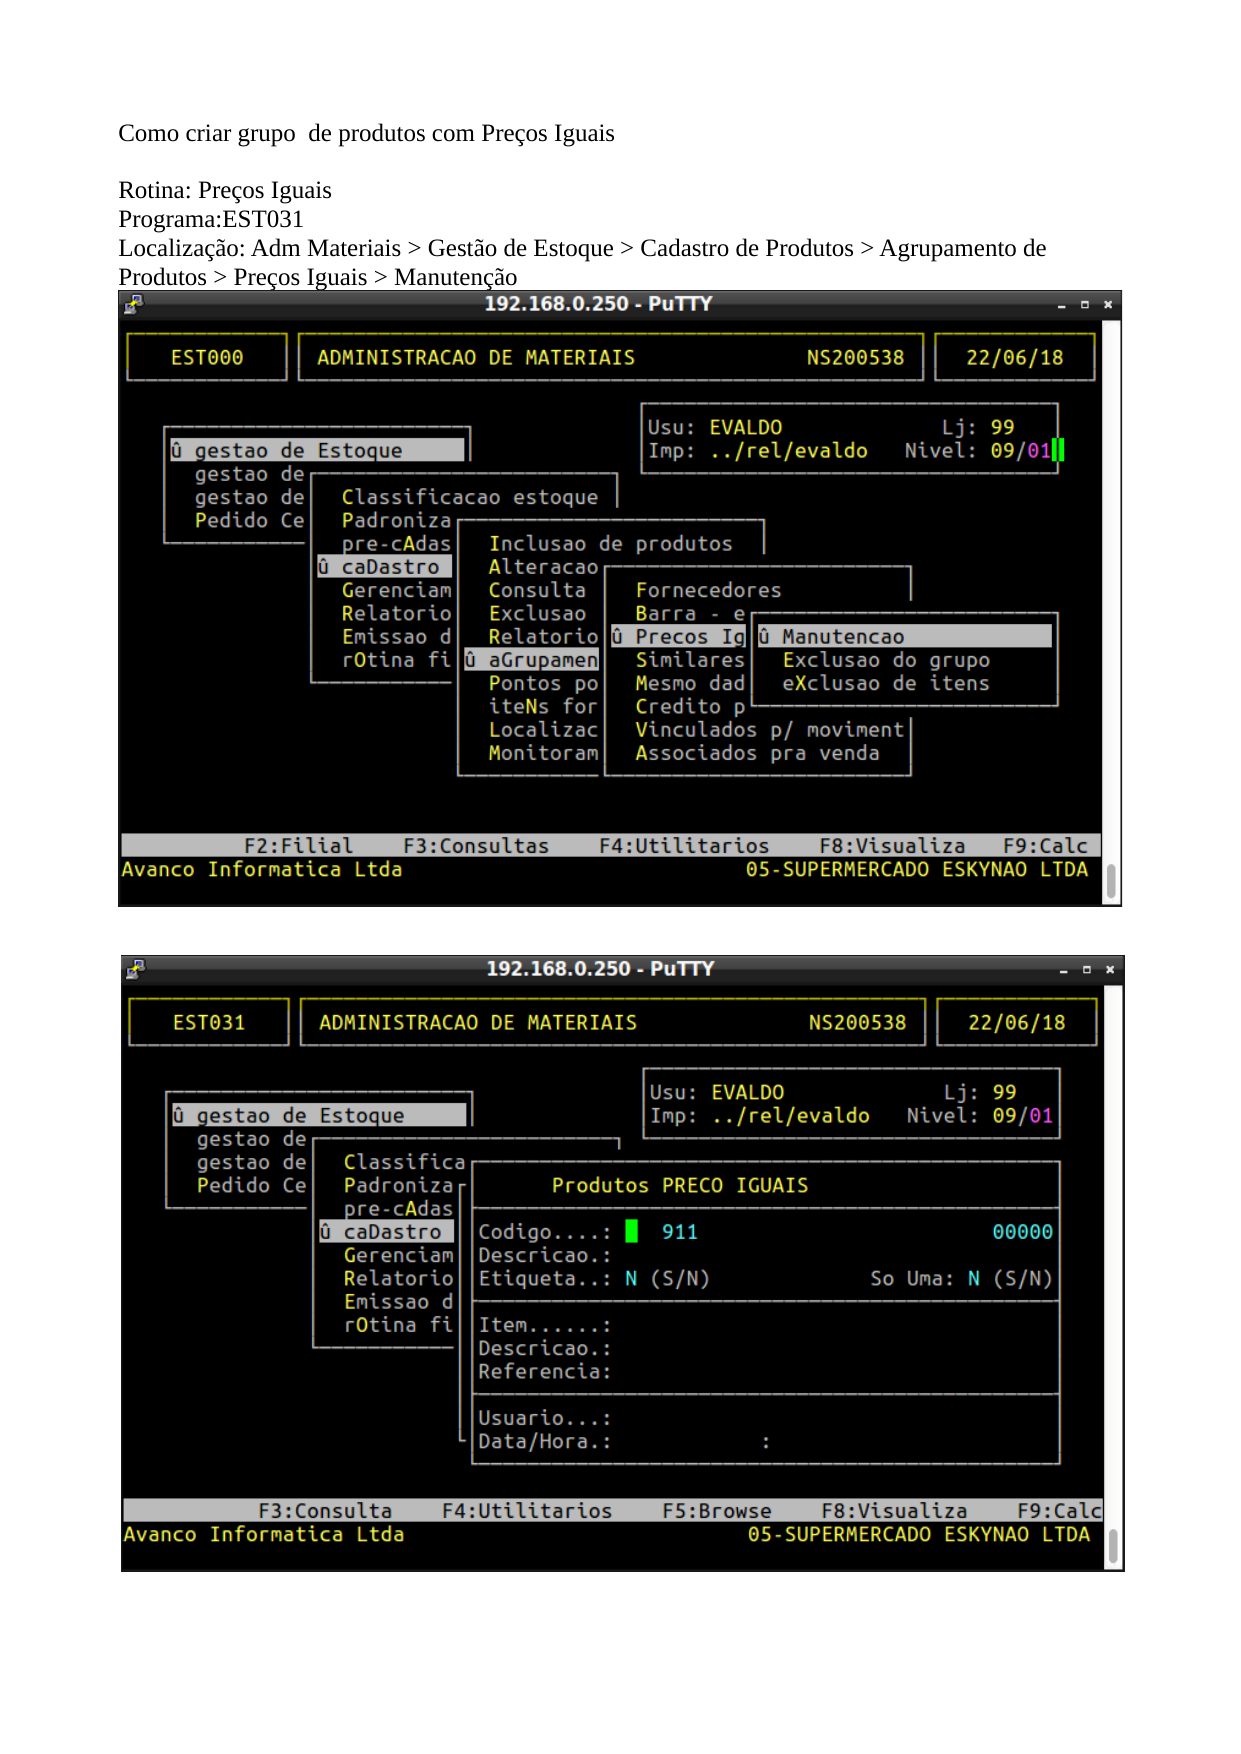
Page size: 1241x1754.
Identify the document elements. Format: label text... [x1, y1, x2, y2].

text Programa:EST031 [118, 204, 1122, 233]
picture [118, 290, 1123, 907]
text Como criar grupo de produtos com Preços Iguais [118, 118, 1122, 147]
text Rotina: Preços Iguais [118, 176, 1122, 204]
picture [121, 955, 1125, 1572]
text Localização: Adm Materiais > Gestão de Estoque > Cadastro de Produtos > Agrupamento de Produtos > Preços Iguais > Manutenção [118, 233, 1122, 290]
